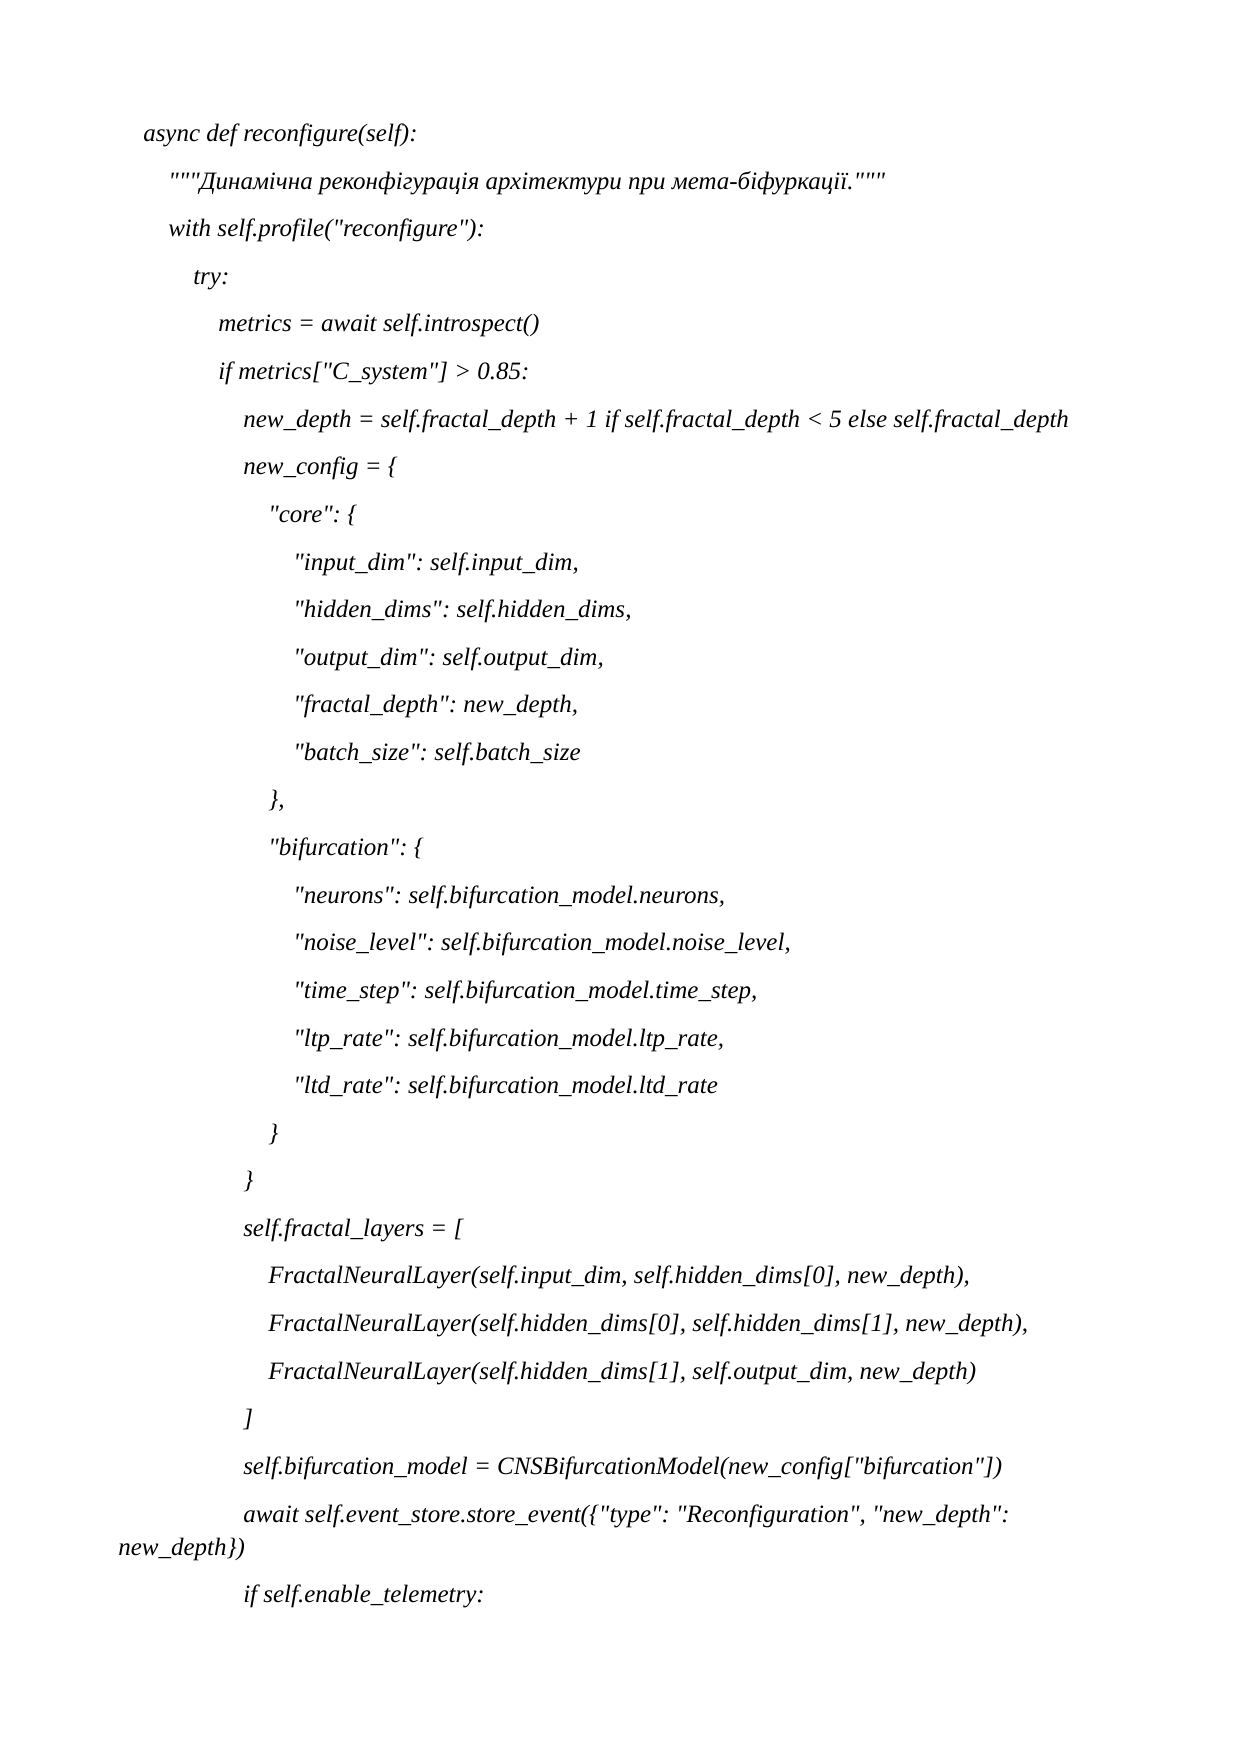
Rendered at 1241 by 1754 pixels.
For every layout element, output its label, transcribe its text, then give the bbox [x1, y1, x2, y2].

text "output_dim": self.output_dim, [118, 642, 1122, 671]
text FractalNeuralLayer(self.hidden_dims[0], self.hidden_dims[1], new_depth), [118, 1308, 1122, 1337]
text ] [118, 1403, 1122, 1432]
text new_depth = self.fractal_depth + 1 if self.fractal_depth < 5 else self.fractal_depth [118, 404, 1122, 432]
text self.fractal_layers = [ [118, 1213, 1122, 1242]
text if self.enable_telemetry: [118, 1579, 1122, 1608]
text """Динамічна реконфігурація архітектури при мета-біфуркації.""" [118, 166, 1122, 194]
text with self.profile("reconfigure"): [118, 213, 1122, 242]
text if metrics["C_system"] > 0.85: [118, 356, 1122, 385]
text "neurons": self.bifurcation_model.neurons, [118, 880, 1122, 908]
text "hidden_dims": self.hidden_dims, [118, 594, 1122, 623]
text FractalNeuralLayer(self.input_dim, self.hidden_dims[0], new_depth), [118, 1261, 1122, 1289]
text "input_dim": self.input_dim, [118, 547, 1122, 575]
text new_config = { [118, 451, 1122, 480]
text "time_step": self.bifurcation_model.time_step, [118, 975, 1122, 1004]
text "noise_level": self.bifurcation_model.noise_level, [118, 927, 1122, 956]
text self.bifurcation_model = CNSBifurcationModel(new_config["bifurcation"]) [118, 1451, 1122, 1480]
text "ltd_rate": self.bifurcation_model.ltd_rate [118, 1070, 1122, 1099]
text }, [118, 784, 1122, 813]
text async def reconfigure(self): [118, 118, 1122, 147]
text } [118, 1118, 1122, 1147]
text await self.event_store.store_event({"type": "Reconfiguration", "new_depth": new_depth}) [118, 1499, 1122, 1560]
text "fractal_depth": new_depth, [118, 689, 1122, 718]
text "bifurcation": { [118, 832, 1122, 861]
text metrics = await self.introspect() [118, 308, 1122, 337]
text } [118, 1165, 1122, 1194]
text "batch_size": self.batch_size [118, 737, 1122, 766]
text FractalNeuralLayer(self.hidden_dims[1], self.output_dim, new_depth) [118, 1356, 1122, 1384]
text try: [118, 261, 1122, 290]
text "core": { [118, 499, 1122, 528]
text "ltp_rate": self.bifurcation_model.ltp_rate, [118, 1023, 1122, 1051]
